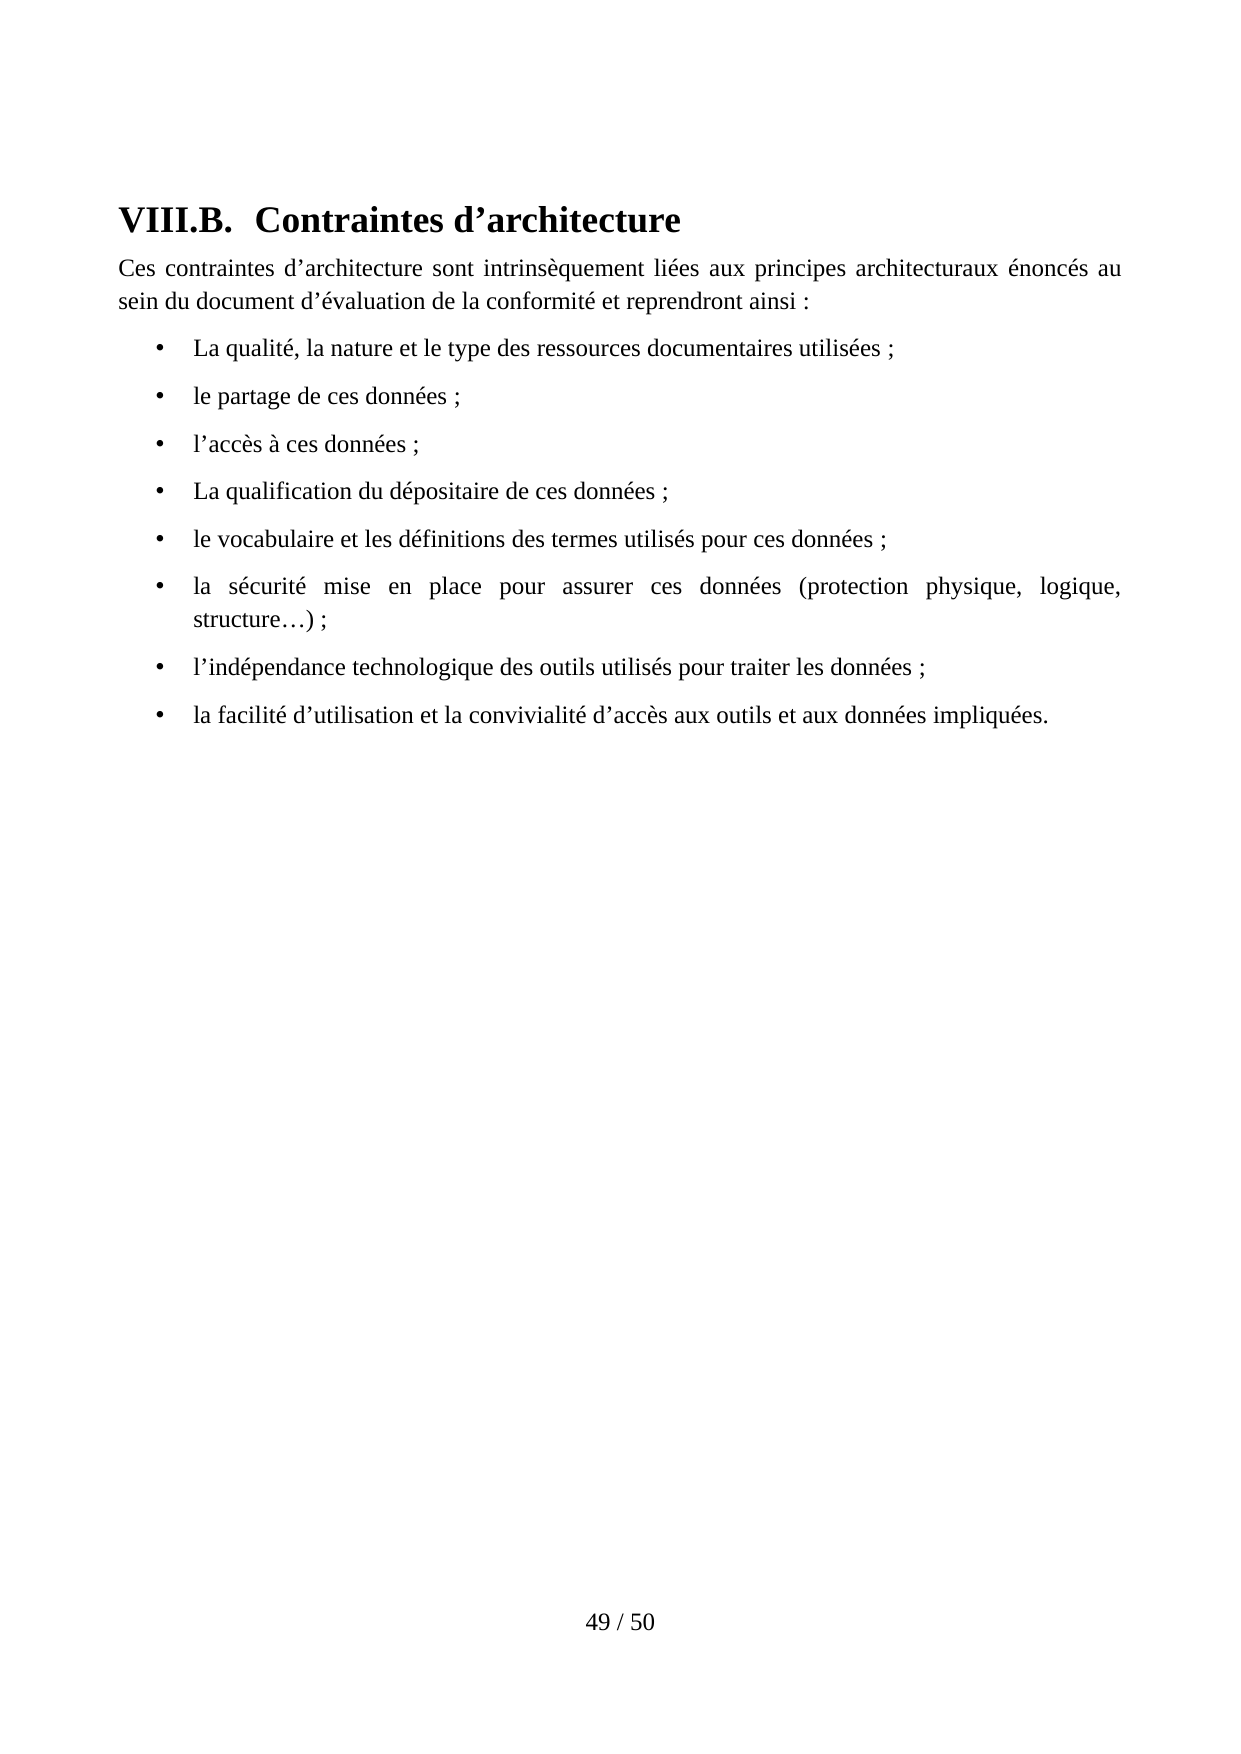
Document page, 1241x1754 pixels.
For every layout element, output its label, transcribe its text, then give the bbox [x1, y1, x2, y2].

text Ces contraintes d’architecture sont intrinsèquement liées aux principes architecturaux énoncés au sein du document d’évaluation de la conformité et reprendront ainsi : [118, 253, 1122, 314]
subtitle Contraintes d’architecture [118, 197, 1122, 240]
list la sécurité mise en place pour assurer ces données (protection physique, logique, structure…) ; [156, 571, 1122, 633]
list l’indépendance technologique des outils utilisés pour traiter les données ; [156, 652, 1122, 681]
list la facilité d’utilisation et la convivialité d’accès aux outils et aux données impliquées. [156, 700, 1122, 728]
list La qualification du dépositaire de ces données ; [156, 476, 1122, 505]
list le vocabulaire et les définitions des termes utilisés pour ces données ; [156, 524, 1122, 553]
list La qualité, la nature et le type des ressources documentaires utilisées ; [156, 333, 1122, 362]
list le partage de ces données ; [156, 381, 1122, 410]
list l’accès à ces données ; [156, 429, 1122, 457]
